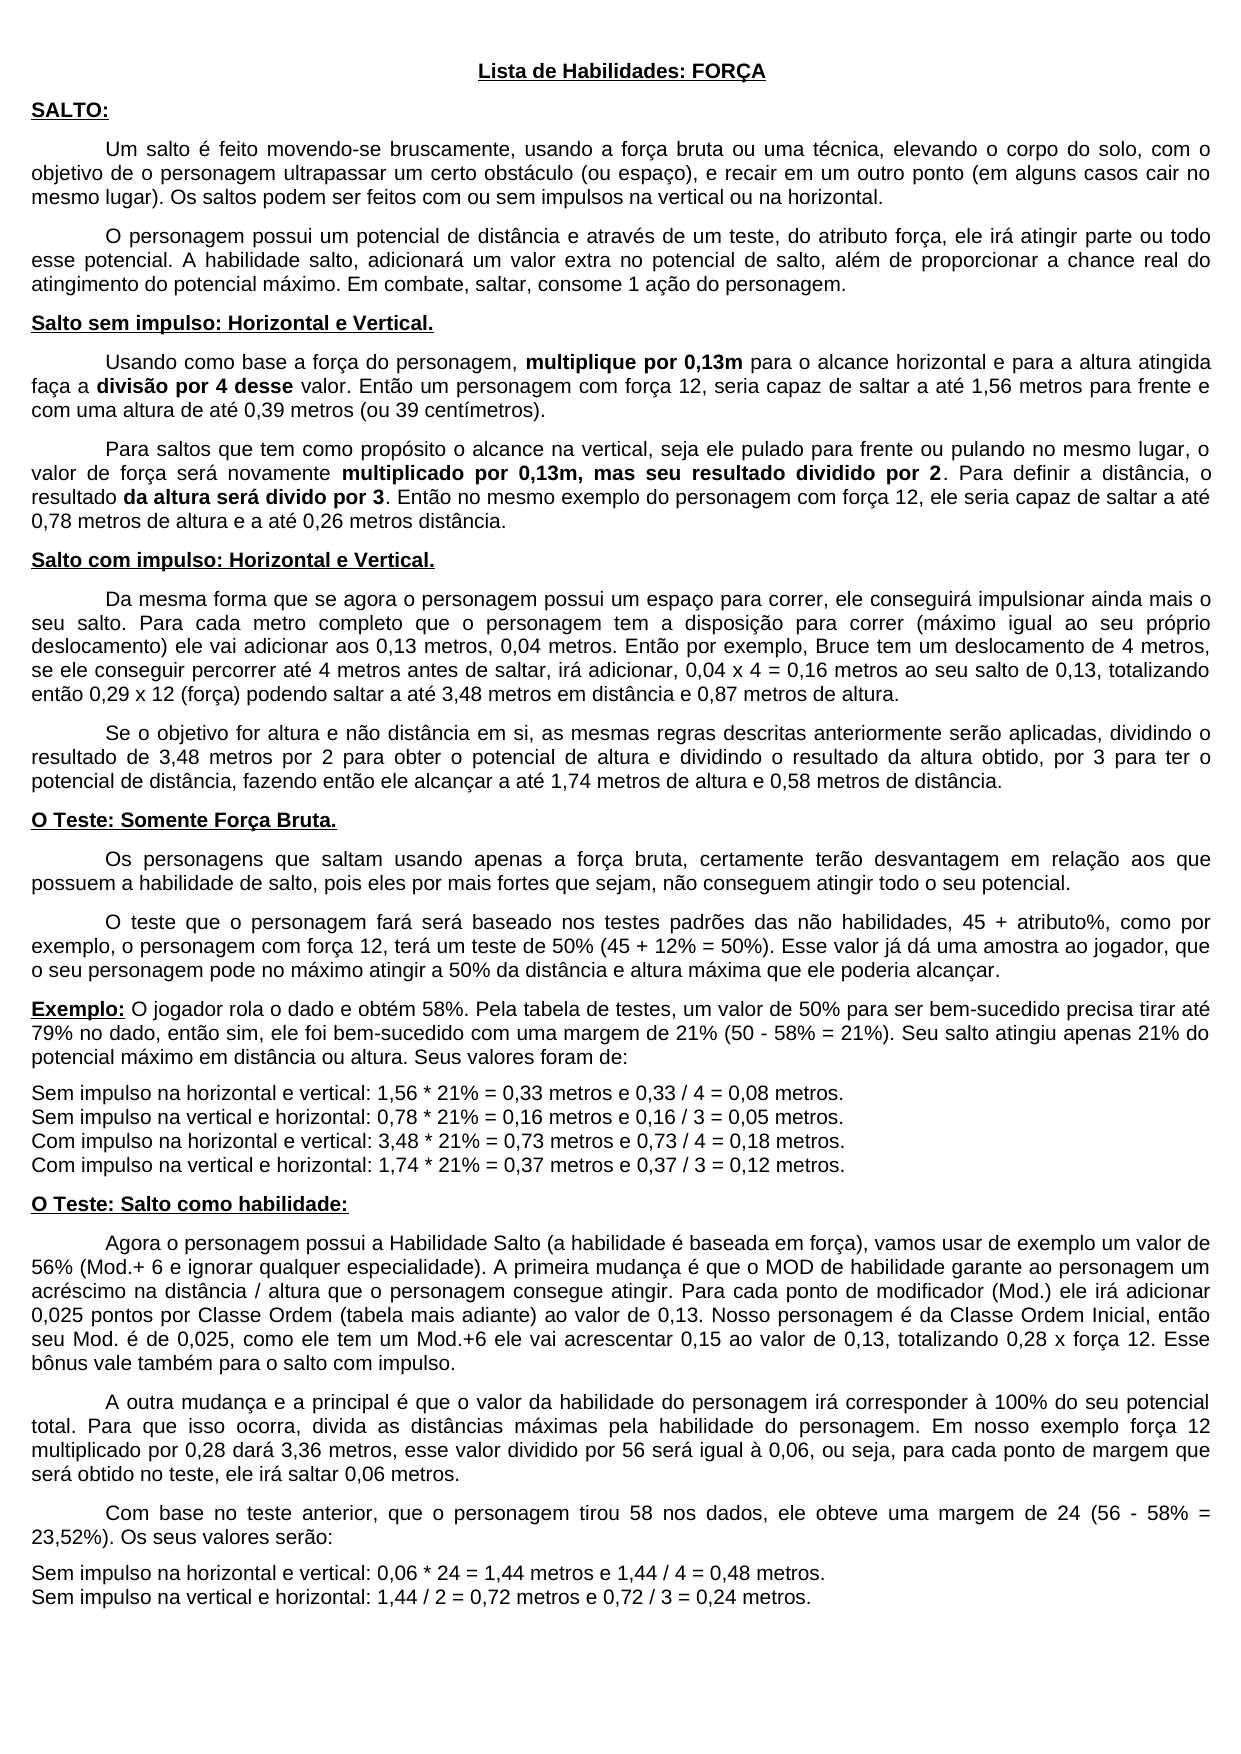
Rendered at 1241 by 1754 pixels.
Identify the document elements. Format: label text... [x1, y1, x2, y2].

text Sem impulso na vertical e horizontal: 0,78 * 21% = 0,16 metros e 0,16 / 3 = 0,05 metros. [31, 1105, 1212, 1129]
text O Teste: Somente Força Bruta. [31, 808, 1212, 832]
text Com impulso na vertical e horizontal: 1,74 * 21% = 0,37 metros e 0,37 / 3 = 0,12 metros. [31, 1153, 1212, 1177]
text O Teste: Salto como habilidade: [31, 1192, 1212, 1216]
text Usando como base a força do personagem, multiplique por 0,13m para o alcance horizontal e para a altura atingida faça a divisão por 4 desse valor. Então um personagem com força 12, seria capaz de saltar a até 1,56 metros para frente e com uma altura de até 0,39 metros (ou 39 centímetros). [31, 350, 1212, 422]
text Com impulso na horizontal e vertical: 3,48 * 21% = 0,73 metros e 0,73 / 4 = 0,18 metros. [31, 1129, 1212, 1153]
text Agora o personagem possui a Habilidade Salto (a habilidade é baseada em força), vamos usar de exemplo um valor de 56% (Mod.+ 6 e ignorar qualquer especialidade). A primeira mudança é que o MOD de habilidade garante ao personagem um acréscimo na distância / altura que o personagem consegue atingir. Para cada ponto de modificador (Mod.) ele irá adicionar 0,025 pontos por Classe Ordem (tabela mais adiante) ao valor de 0,13. Nosso personagem é da Classe Ordem Inicial, então seu Mod. é de 0,025, como ele tem um Mod.+6 ele vai acrescentar 0,15 ao valor de 0,13, totalizando 0,28 x força 12. Esse bônus vale também para o salto com impulso. [31, 1231, 1212, 1375]
text Sem impulso na horizontal e vertical: 1,56 * 21% = 0,33 metros e 0,33 / 4 = 0,08 metros. [31, 1081, 1212, 1105]
text Um salto é feito movendo-se bruscamente, usando a força bruta ou uma técnica, elevando o corpo do solo, com o objetivo de o personagem ultrapassar um certo obstáculo (ou espaço), e recair em um outro ponto (em alguns casos cair no mesmo lugar). Os saltos podem ser feitos com ou sem impulsos na vertical ou na horizontal. [31, 137, 1212, 209]
text Com base no teste anterior, que o personagem tirou 58 nos dados, ele obteve uma margem de 24 (56 - 58% = 23,52%). Os seus valores serão: [31, 1501, 1212, 1548]
text O teste que o personagem fará será baseado nos testes padrões das não habilidades, 45 + atributo%, como por exemplo, o personagem com força 12, terá um teste de 50% (45 + 12% = 50%). Esse valor já dá uma amostra ao jogador, que o seu personagem pode no máximo atingir a 50% da distância e altura máxima que ele poderia alcançar. [31, 910, 1212, 982]
text SALTO: [31, 98, 1212, 122]
text Para saltos que tem como propósito o alcance na vertical, seja ele pulado para frente ou pulando no mesmo lugar, o valor de força será novamente multiplicado por 0,13m, mas seu resultado dividido por 2. Para definir a distância, o resultado da altura será divido por 3. Então no mesmo exemplo do personagem com força 12, ele seria capaz de saltar a até 0,78 metros de altura e a até 0,26 metros distância. [31, 437, 1212, 532]
text Salto com impulso: Horizontal e Vertical. [31, 547, 1212, 571]
text Da mesma forma que se agora o personagem possui um espaço para correr, ele conseguirá impulsionar ainda mais o seu salto. Para cada metro completo que o personagem tem a disposição para correr (máximo igual ao seu próprio deslocamento) ele vai adicionar aos 0,13 metros, 0,04 metros. Então por exemplo, Bruce tem um deslocamento de 4 metros, se ele conseguir percorrer até 4 metros antes de saltar, irá adicionar, 0,04 x 4 = 0,16 metros ao seu salto de 0,13, totalizando então 0,29 x 12 (força) podendo saltar a até 3,48 metros em distância e 0,87 metros de altura. [31, 586, 1212, 706]
text O personagem possui um potencial de distância e através de um teste, do atributo força, ele irá atingir parte ou todo esse potencial. A habilidade salto, adicionará um valor extra no potencial de salto, além de proporcionar a chance real do atingimento do potencial máximo. Em combate, saltar, consome 1 ação do personagem. [31, 224, 1212, 296]
text Salto sem impulso: Horizontal e Vertical. [31, 311, 1212, 335]
text Lista de Habilidades: FORÇA [31, 59, 1212, 83]
text Exemplo: O jogador rola o dado e obtém 58%. Pela tabela de testes, um valor de 50% para ser bem-sucedido precisa tirar até 79% no dado, então sim, ele foi bem-sucedido com uma margem de 21% (50 - 58% = 21%). Seu salto atingiu apenas 21% do potencial máximo em distância ou altura. Seus valores foram de: [31, 997, 1212, 1069]
text A outra mudança e a principal é que o valor da habilidade do personagem irá corresponder à 100% do seu potencial total. Para que isso ocorra, divida as distâncias máximas pela habilidade do personagem. Em nosso exemplo força 12 multiplicado por 0,28 dará 3,36 metros, esse valor dividido por 56 será igual à 0,06, ou seja, para cada ponto de margem que será obtido no teste, ele irá saltar 0,06 metros. [31, 1390, 1212, 1486]
text Os personagens que saltam usando apenas a força bruta, certamente terão desvantagem em relação aos que possuem a habilidade de salto, pois eles por mais fortes que sejam, não conseguem atingir todo o seu potencial. [31, 847, 1212, 895]
text Se o objetivo for altura e não distância em si, as mesmas regras descritas anteriormente serão aplicadas, dividindo o resultado de 3,48 metros por 2 para obter o potencial de altura e dividindo o resultado da altura obtido, por 3 para ter o potencial de distância, fazendo então ele alcançar a até 1,74 metros de altura e 0,58 metros de distância. [31, 721, 1212, 793]
text Sem impulso na vertical e horizontal: 1,44 / 2 = 0,72 metros e 0,72 / 3 = 0,24 metros. [31, 1585, 1212, 1609]
text Sem impulso na horizontal e vertical: 0,06 * 24 = 1,44 metros e 1,44 / 4 = 0,48 metros. [31, 1561, 1212, 1585]
